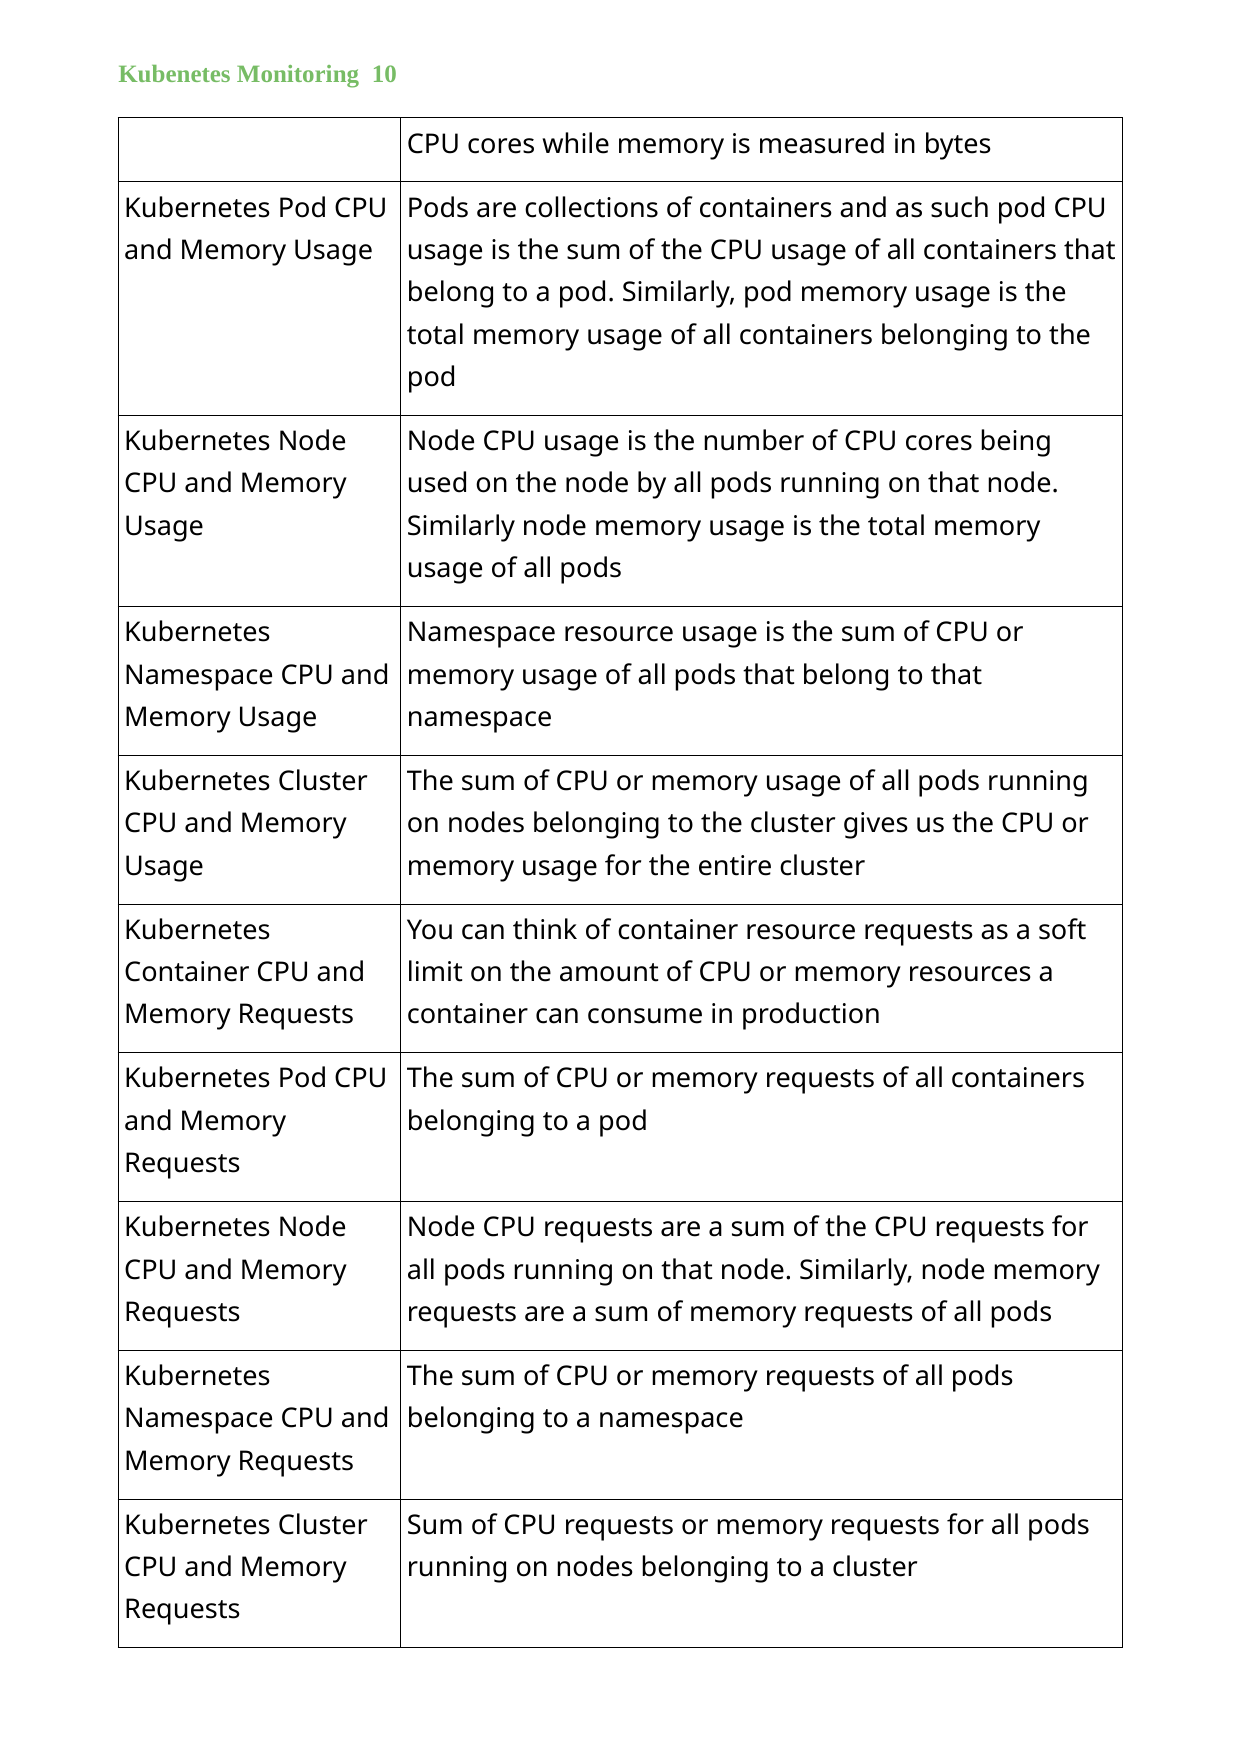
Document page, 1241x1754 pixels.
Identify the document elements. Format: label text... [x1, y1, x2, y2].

table_cell Kubernetes Node CPU and Memory Requests [119, 1202, 400, 1350]
table_cell Kubernetes Namespace CPU and Memory Requests [119, 1351, 400, 1498]
table_cell The sum of CPU or memory usage of all pods running on nodes belonging to the cluster gives us the CPU or memory usage for the entire cluster [401, 756, 1122, 903]
table_cell Pods are collections of containers and as such pod CPU usage is the sum of the CPU usage of all containers that belong to a pod. Similarly, pod memory usage is the total memory usage of all containers belonging to the pod [401, 182, 1122, 415]
table_cell The sum of CPU or memory requests of all containers belonging to a pod [401, 1053, 1122, 1201]
table_cell Namespace resource usage is the sum of CPU or memory usage of all pods that belong to that namespace [401, 607, 1122, 755]
table_cell Sum of CPU requests or memory requests for all pods running on nodes belonging to a cluster [401, 1500, 1122, 1647]
table_cell Node CPU requests are a sum of the CPU requests for all pods running on that node. Similarly, node memory requests are a sum of memory requests of all pods [401, 1202, 1122, 1350]
table_cell Kubernetes Pod CPU and Memory Requests [119, 1053, 400, 1201]
table_cell You can think of container resource requests as a soft limit on the amount of CPU or memory resources a container can consume in production [401, 905, 1122, 1052]
table_cell Kubernetes Container CPU and Memory Requests [119, 905, 400, 1052]
table_cell Kubernetes Pod CPU and Memory Usage [119, 182, 400, 415]
table_cell Kubernetes Node CPU and Memory Usage [119, 416, 400, 606]
table_cell [119, 118, 400, 181]
table_cell The sum of CPU or memory requests of all pods belonging to a namespace [401, 1351, 1122, 1498]
table_cell Node CPU usage is the number of CPU cores being used on the node by all pods running on that node. Similarly node memory usage is the total memory usage of all pods [401, 416, 1122, 606]
table_cell Kubernetes Cluster CPU and Memory Usage [119, 756, 400, 903]
table_cell CPU cores while memory is measured in bytes [401, 118, 1122, 181]
table_cell Kubernetes Cluster CPU and Memory Requests [119, 1500, 400, 1647]
table_cell Kubernetes Namespace CPU and Memory Usage [119, 607, 400, 755]
